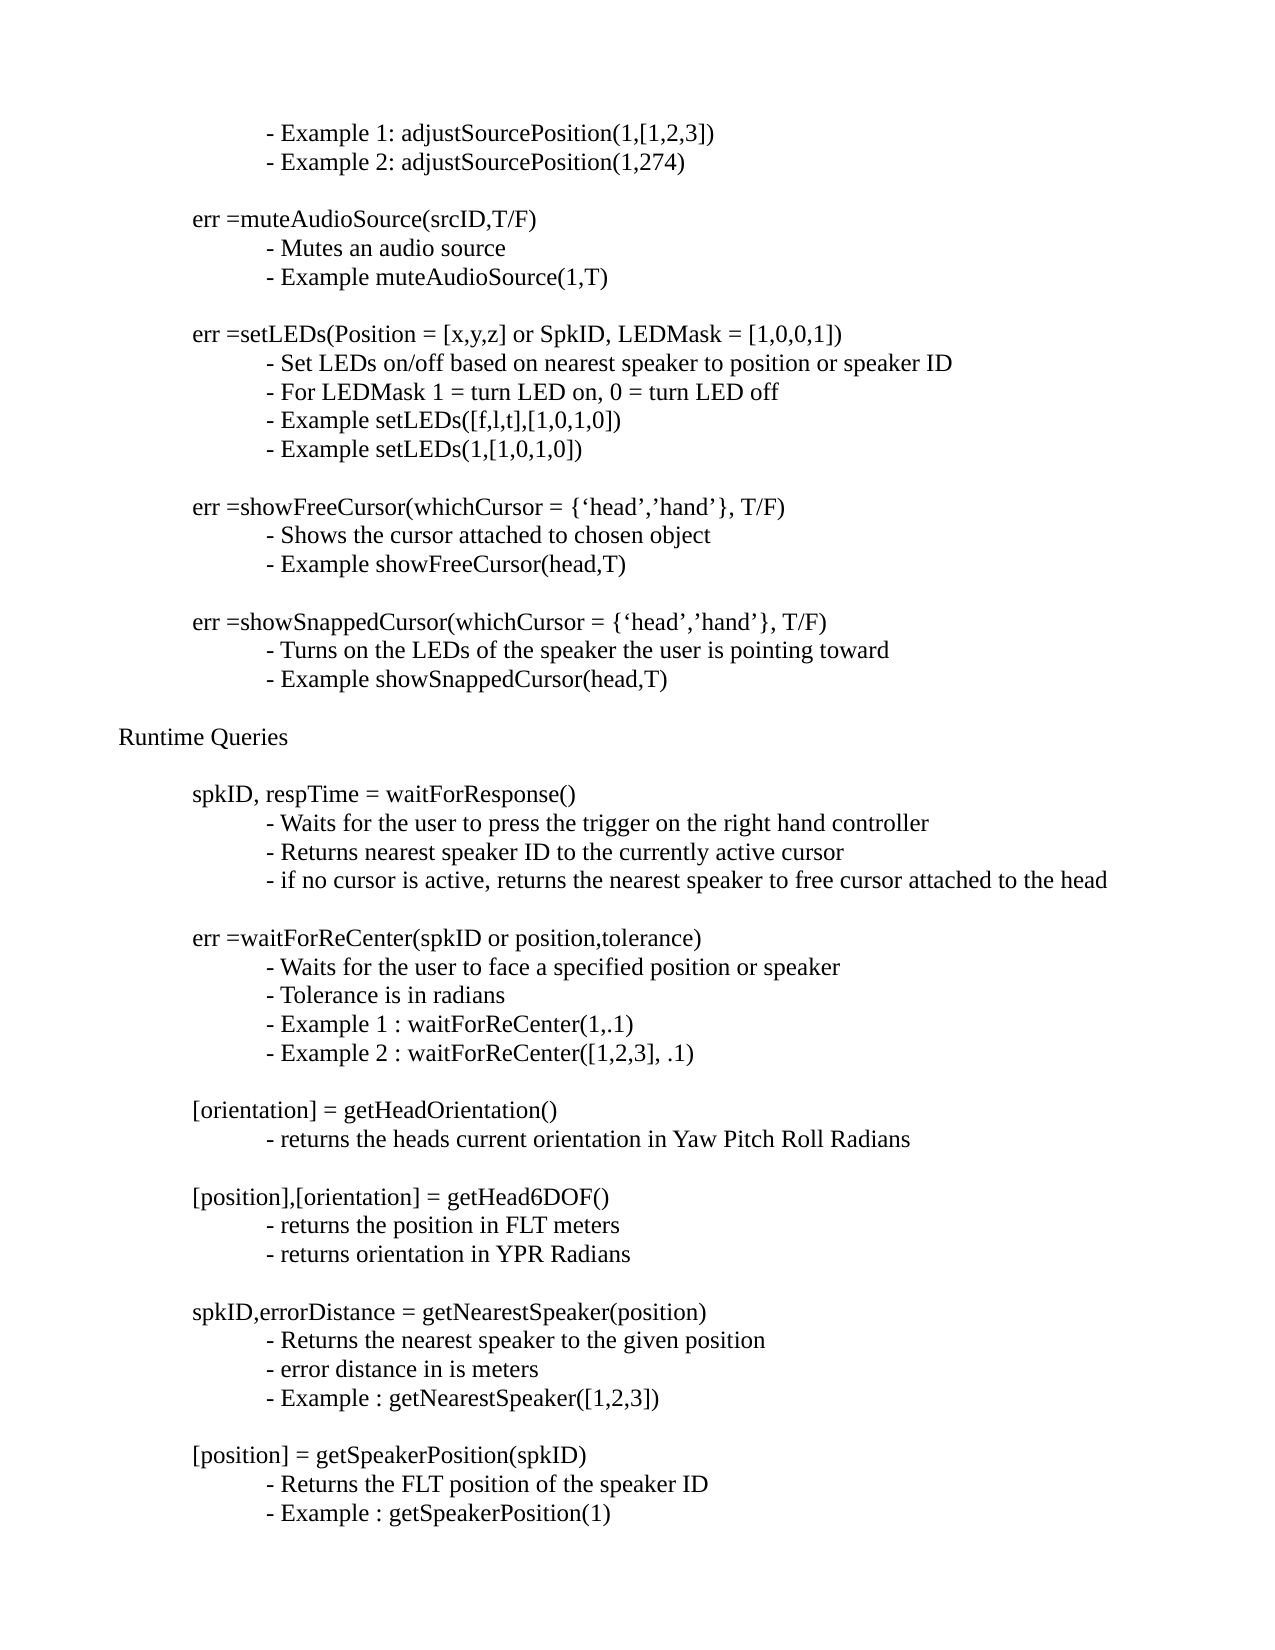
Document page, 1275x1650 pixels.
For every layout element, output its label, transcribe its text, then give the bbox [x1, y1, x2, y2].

text - Example muteAudioSource(1,T) [118, 262, 1157, 291]
text - returns the heads current orientation in Yaw Pitch Roll Radians [118, 1124, 1157, 1153]
text - error distance in is meters [118, 1354, 1157, 1383]
text - Example 1: adjustSourcePosition(1,[1,2,3]) [118, 118, 1157, 147]
text - Example showFreeCursor(head,T) [118, 549, 1157, 578]
text [position] = getSpeakerPosition(spkID) [118, 1441, 1157, 1469]
text err =waitForReCenter(spkID or position,tolerance) [118, 923, 1157, 952]
text - Returns nearest speaker ID to the currently active cursor [118, 837, 1157, 866]
text - Set LEDs on/off based on nearest speaker to position or speaker ID [118, 348, 1157, 377]
text - Example setLEDs(1,[1,0,1,0]) [118, 434, 1157, 463]
text err =setLEDs(Position = [x,y,z] or SpkID, LEDMask = [1,0,0,1]) [118, 319, 1157, 348]
text - Returns the FLT position of the speaker ID [118, 1469, 1157, 1498]
text - Returns the nearest speaker to the given position [118, 1326, 1157, 1354]
text spkID, respTime = waitForResponse() [118, 779, 1157, 808]
text err =showSnappedCursor(whichCursor = {‘head’,’hand’}, T/F) [118, 607, 1157, 636]
text - Example : getNearestSpeaker([1,2,3]) [118, 1383, 1157, 1412]
text - if no cursor is active, returns the nearest speaker to free cursor attached to the head [118, 866, 1157, 894]
text - Example 2: adjustSourcePosition(1,274) [118, 147, 1157, 176]
text - Tolerance is in radians [118, 981, 1157, 1009]
text - Example : getSpeakerPosition(1) [118, 1498, 1157, 1527]
text - Example 2 : waitForReCenter([1,2,3], .1) [118, 1038, 1157, 1067]
text - returns orientation in YPR Radians [118, 1239, 1157, 1268]
text - Mutes an audio source [118, 233, 1157, 262]
text - Example showSnappedCursor(head,T) [118, 664, 1157, 693]
text [orientation] = getHeadOrientation() [118, 1096, 1157, 1124]
text - Turns on the LEDs of the speaker the user is pointing toward [118, 636, 1157, 664]
text - For LEDMask 1 = turn LED on, 0 = turn LED off [118, 377, 1157, 406]
text - Example setLEDs([f,l,t],[1,0,1,0]) [118, 406, 1157, 434]
text - returns the position in FLT meters [118, 1211, 1157, 1239]
text - Shows the cursor attached to chosen object [118, 521, 1157, 549]
text - Waits for the user to press the trigger on the right hand controller [118, 808, 1157, 837]
text - Example 1 : waitForReCenter(1,.1) [118, 1009, 1157, 1038]
text [position],[orientation] = getHead6DOF() [118, 1182, 1157, 1211]
text spkID,errorDistance = getNearestSpeaker(position) [118, 1297, 1157, 1326]
text err =showFreeCursor(whichCursor = {‘head’,’hand’}, T/F) [118, 492, 1157, 521]
text - Waits for the user to face a specified position or speaker [118, 952, 1157, 981]
text err =muteAudioSource(srcID,T/F) [118, 204, 1157, 233]
text Runtime Queries [118, 722, 1157, 751]
